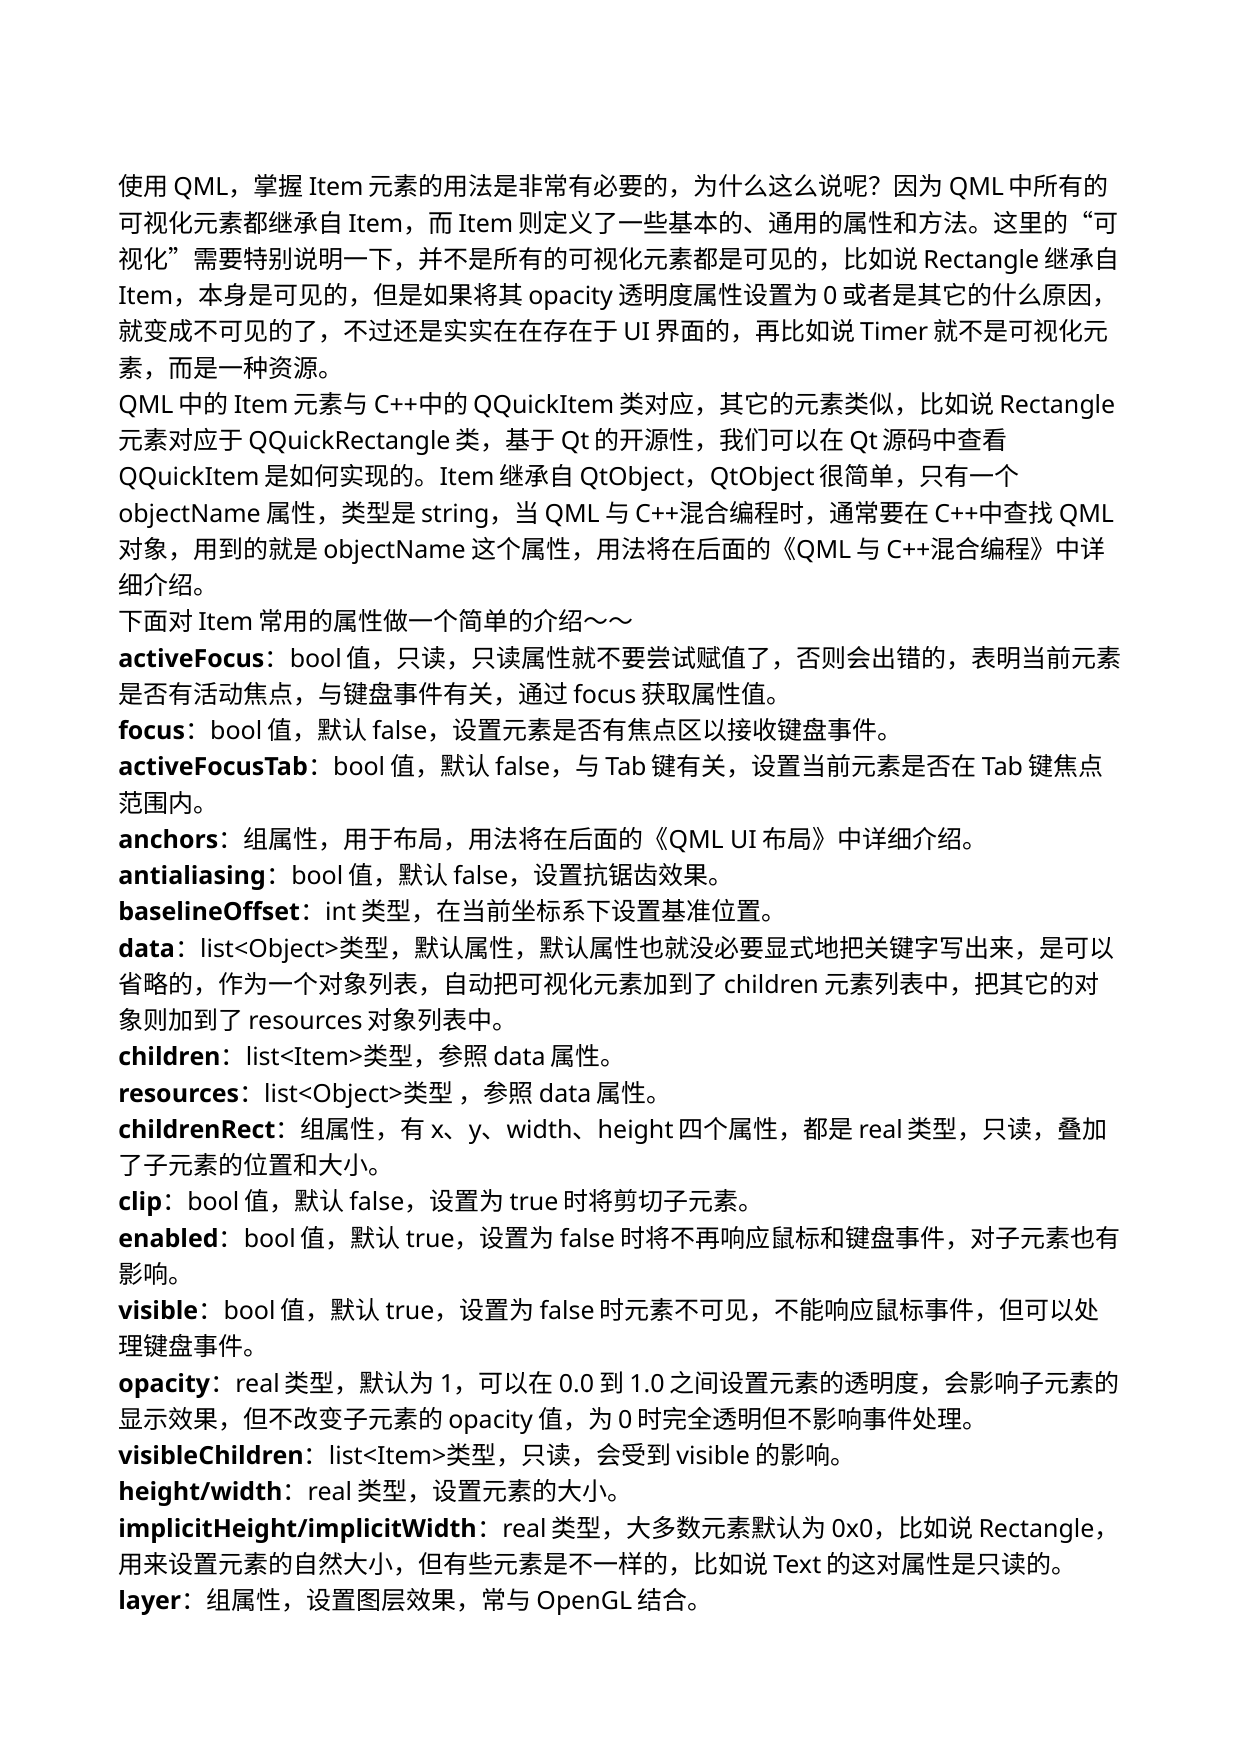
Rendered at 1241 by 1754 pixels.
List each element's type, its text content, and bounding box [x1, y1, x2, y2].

text 使用QML，掌握Item元素的用法是非常有必要的，为什么这么说呢？因为QML中所有的可视化元素都继承自Item，而Item则定义了一些基本的、通用的属性和方法。这里的“可视化”需要特别说明一下，并不是所有的可视化元素都是可见的，比如说Rectangle继承自Item，本身是可见的，但是如果将其opacity透明度属性设置为0或者是其它的什么原因，就变成不可见的了，不过还是实实在在存在于UI界面的，再比如说Timer就不是可视化元素，而是一种资源。 [118, 167, 1122, 384]
text opacity：real类型，默认为1，可以在0.0到1.0之间设置元素的透明度，会影响子元素的显示效果，但不改变子元素的opacity值，为0时完全透明但不影响事件处理。 [118, 1363, 1122, 1436]
text baselineOffset：int类型，在当前坐标系下设置基准位置。 [118, 892, 1122, 928]
text QML中的Item元素与C++中的QQuickItem类对应，其它的元素类似，比如说Rectangle元素对应于QQuickRectangle类，基于Qt的开源性，我们可以在Qt源码中查看QQuickItem是如何实现的。Item继承自QtObject，QtObject很简单，只有一个objectName属性，类型是string，当QML与C++混合编程时，通常要在C++中查找QML对象，用到的就是objectName这个属性，用法将在后面的《QML与C++混合编程》中详细介绍。 [118, 384, 1122, 602]
text visibleChildren：list<Item>类型，只读，会受到visible的影响。 [118, 1436, 1122, 1472]
text childrenRect：组属性，有x、y、width、height四个属性，都是real类型，只读，叠加了子元素的位置和大小。 [118, 1109, 1122, 1182]
text height/width：real类型，设置元素的大小。 [118, 1472, 1122, 1508]
text enabled：bool值，默认true，设置为false时将不再响应鼠标和键盘事件，对子元素也有影响。 [118, 1218, 1122, 1291]
text resources：list<Object>类型 ，参照data属性。 [118, 1073, 1122, 1109]
text activeFocus：bool值，只读，只读属性就不要尝试赋值了，否则会出错的，表明当前元素是否有活动焦点，与键盘事件有关，通过focus获取属性值。 [118, 638, 1122, 711]
text data：list<Object>类型，默认属性，默认属性也就没必要显式地把关键字写出来，是可以省略的，作为一个对象列表，自动把可视化元素加到了 children元素列表中，把其它的对象则加到了resources对象列表中。 [118, 928, 1122, 1037]
text children：list<Item>类型，参照data属性。 [118, 1037, 1122, 1073]
text clip：bool值，默认false，设置为true时将剪切子元素。 [118, 1182, 1122, 1218]
text anchors：组属性，用于布局，用法将在后面的《QML UI布局》中详细介绍。 [118, 819, 1122, 856]
text focus：bool值，默认false，设置元素是否有焦点区以接收键盘事件。 [118, 711, 1122, 747]
text antialiasing：bool值，默认false，设置抗锯齿效果。 [118, 856, 1122, 892]
text layer：组属性，设置图层效果，常与OpenGL结合。 [118, 1581, 1122, 1617]
text implicitHeight/implicitWidth：real类型，大多数元素默认为0x0，比如说Rectangle，用来设置元素的自然大小，但有些元素是不一样的，比如说Text的这对属性是只读的。 [118, 1508, 1122, 1581]
text 下面对Item常用的属性做一个简单的介绍～～ [118, 602, 1122, 638]
text visible：bool值，默认true，设置为false时元素不可见，不能响应鼠标事件，但可以处理键盘事件。 [118, 1291, 1122, 1363]
text activeFocusTab：bool值，默认false，与Tab键有关，设置当前元素是否在Tab键焦点范围内。 [118, 747, 1122, 819]
